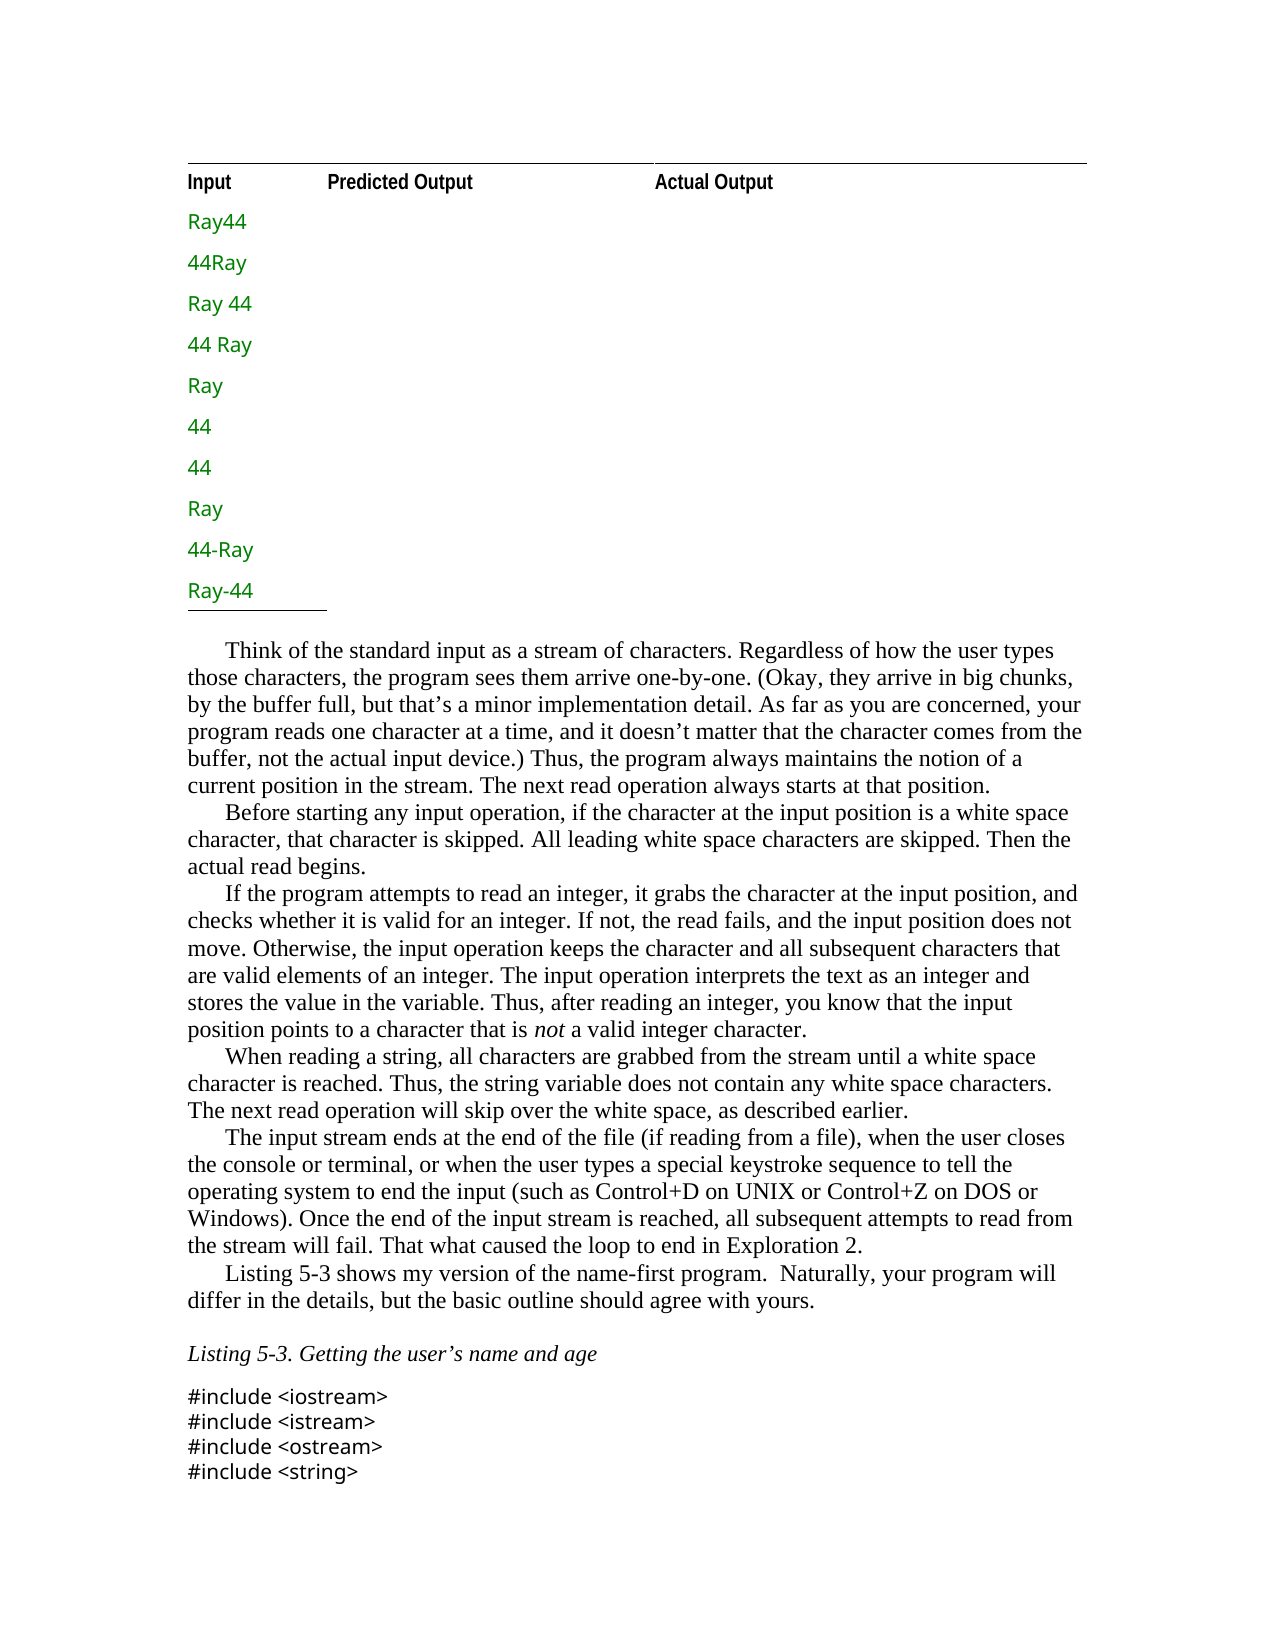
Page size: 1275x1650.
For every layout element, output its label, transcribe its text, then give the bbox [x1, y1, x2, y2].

table_cell [327, 248, 654, 289]
table_cell [655, 576, 1087, 636]
table_cell 44Ray [188, 248, 327, 289]
table_header [655, 150, 1087, 163]
table_header Predicted Output [327, 164, 654, 207]
text #include <iostream> [187, 1384, 1072, 1409]
text #include <string> [187, 1459, 1072, 1484]
table_cell [327, 207, 654, 248]
table_header Actual Output [655, 164, 1087, 207]
table_cell [655, 289, 1087, 330]
table_cell [327, 535, 654, 576]
text The input stream ends at the end of the file (if reading from a file), when the user closes the console or terminal, or when the user types a special keystroke sequence to tell the operating system to end the input (such as Control+D on UNIX or Control+Z on DOS or Windows). Once the end of the input stream is reached, all subsequent attempts to read from the stream will fail. That what caused the loop to end in Exploration 2. [187, 1124, 1087, 1259]
text When reading a string, all characters are grabbed from the stream until a white space character is reached. Thus, the string variable does not contain any white space characters. The next read operation will skip over the white space, as described earlier. [187, 1043, 1087, 1124]
table_cell 44 Ray [188, 330, 327, 371]
table_cell [655, 330, 1087, 371]
text Listing 5-3. Getting the user’s name and age [187, 1338, 1087, 1368]
table_cell [655, 248, 1087, 289]
table_cell [655, 207, 1087, 248]
text If the program attempts to read an integer, it grabs the character at the input position, and checks whether it is valid for an integer. If not, the read fails, and the input position does not move. Otherwise, the input operation keeps the character and all subsequent characters that are valid elements of an integer. The input operation interprets the text as an integer and stores the value in the variable. Thus, after reading an integer, you know that the input position points to a character that is not a valid integer character. [187, 880, 1087, 1043]
table_cell Ray44 [188, 207, 327, 248]
table_header [327, 150, 654, 163]
table_cell [655, 453, 1087, 535]
text #include <istream> [187, 1409, 1072, 1434]
table_cell 44-Ray [188, 535, 327, 576]
text #include <ostream> [187, 1434, 1072, 1459]
table_cell [655, 535, 1087, 576]
table_cell Ray 44 [188, 289, 327, 330]
table_cell [188, 611, 327, 636]
table_cell [327, 576, 654, 636]
table_cell [655, 371, 1087, 453]
table_cell Ray-44 [188, 576, 327, 610]
table_header Input [188, 164, 327, 207]
table_cell 44 Ray [188, 453, 327, 535]
table_header [188, 150, 327, 163]
text Listing 5-3 shows my version of the name-first program. Naturally, your program will differ in the details, but the basic outline should agree with yours. [187, 1259, 1087, 1313]
table_cell [327, 453, 654, 535]
table_cell [327, 330, 654, 371]
table_cell [327, 371, 654, 453]
text Before starting any input operation, if the character at the input position is a white space character, that character is skipped. All leading white space characters are skipped. Then the actual read begins. [187, 799, 1087, 880]
table_cell [327, 289, 654, 330]
table_cell Ray 44 [188, 371, 327, 453]
text Think of the standard input as a stream of characters. Regardless of how the user types those characters, the program sees them arrive one-by-one. (Okay, they arrive in big chunks, by the buffer full, but that’s a minor implementation detail. As far as you are concerned, your program reads one character at a time, and it doesn’t matter that the character comes from the buffer, not the actual input device.) Thus, the program always maintains the notion of a current position in the stream. The next read operation always starts at that position. [187, 636, 1087, 799]
